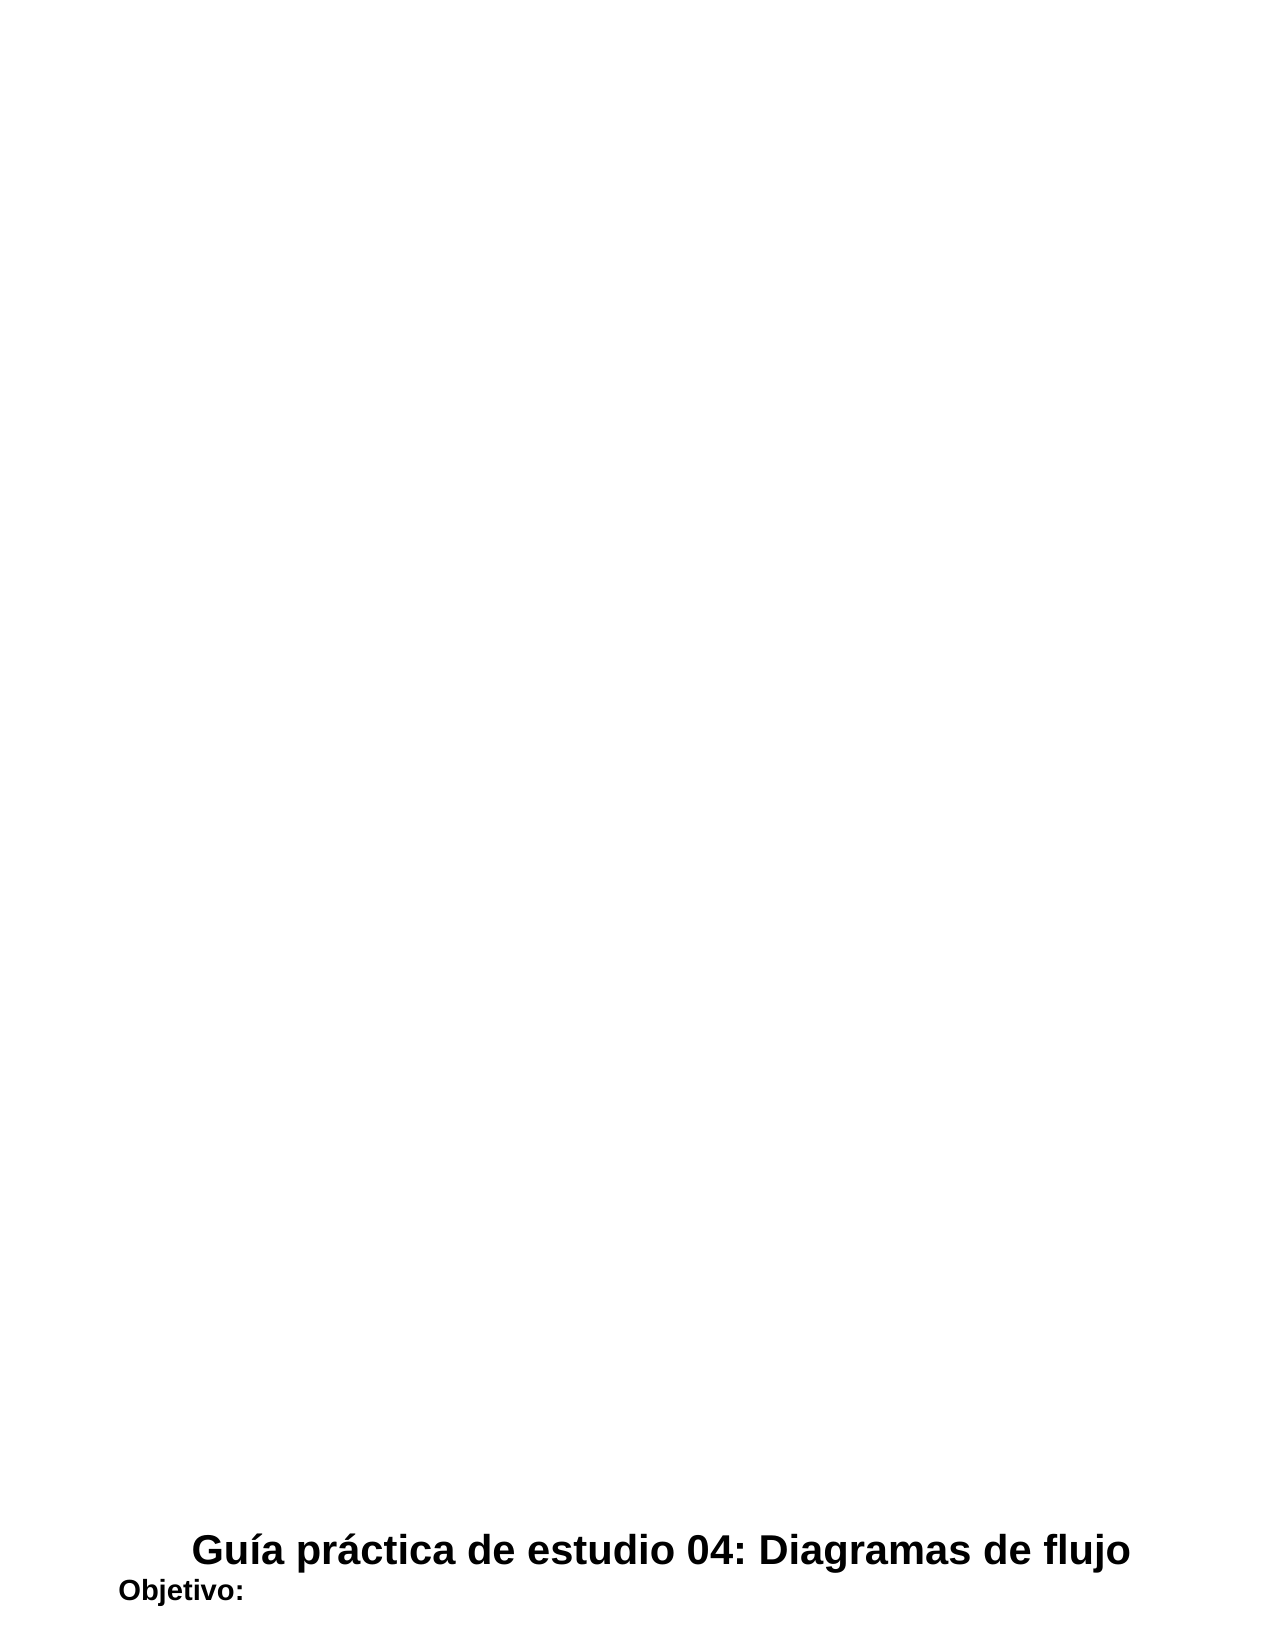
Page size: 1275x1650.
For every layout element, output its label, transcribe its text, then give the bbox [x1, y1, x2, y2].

text Objetivo: [118, 1573, 1205, 1607]
text Guía práctica de estudio 04: Diagramas de flujo [118, 1525, 1205, 1573]
